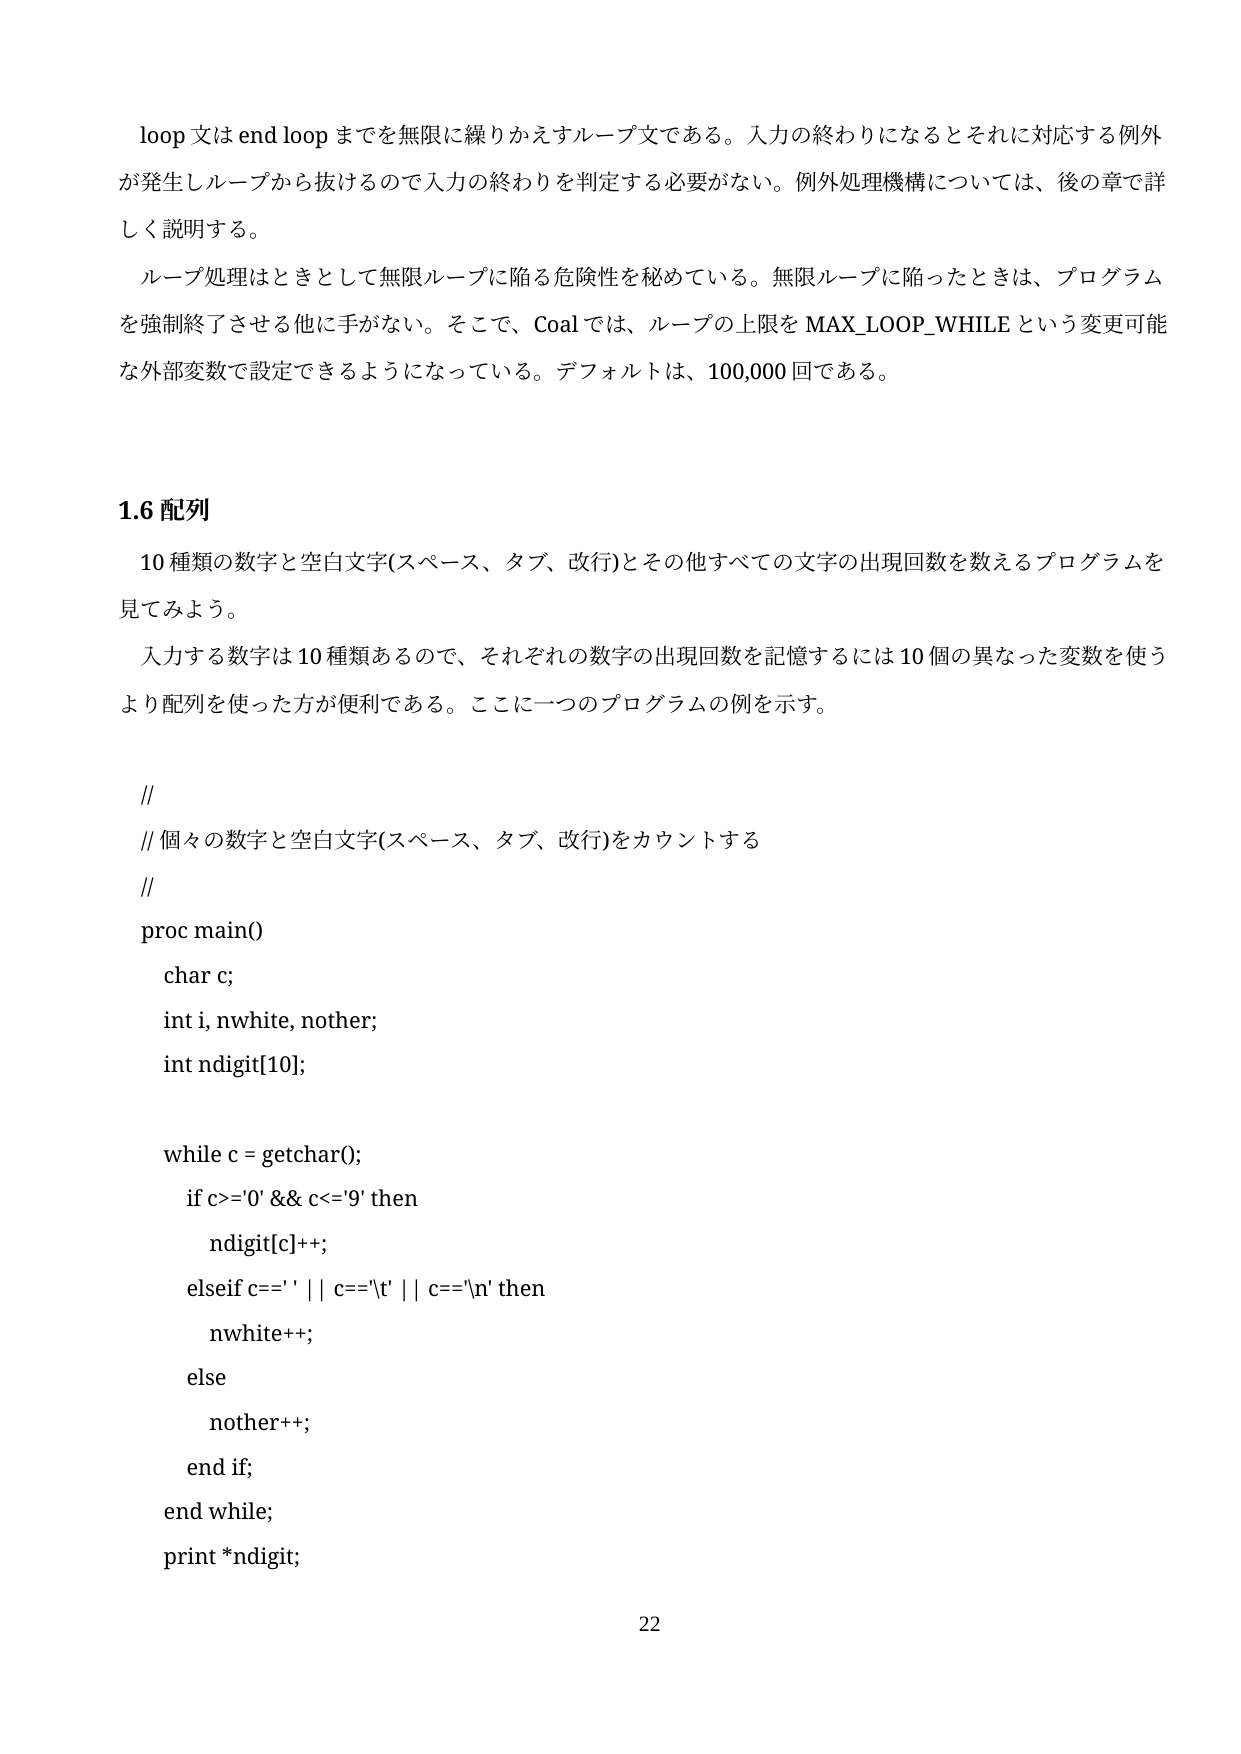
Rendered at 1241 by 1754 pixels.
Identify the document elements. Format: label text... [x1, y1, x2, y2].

text int i, nwhite, nother; [118, 1005, 1181, 1034]
text // [118, 871, 1181, 900]
text if c>='0' && c<='9' then [118, 1183, 1181, 1213]
text // [118, 779, 1181, 808]
text // 個々の数字と空白文字(スペース、タブ、改行)をカウントする [118, 823, 1181, 855]
text elseif c==' ' || c=='\t' || c=='\n' then [118, 1273, 1181, 1303]
text ndigit[c]++; [118, 1228, 1181, 1258]
text print *ndigit; [118, 1541, 1181, 1571]
text proc main() [118, 915, 1181, 945]
text loop文はend loopまでを無限に繰りかえすループ文である。入力の終わりになるとそれに対応する例外が発生しループから抜けるので入力の終わりを判定する必要がない。例外処理機構については、後の章で詳しく説明する。 [118, 118, 1181, 244]
text end while; [118, 1496, 1181, 1526]
text else [118, 1362, 1181, 1392]
text int ndigit[10]; [118, 1049, 1181, 1079]
text nother++; [118, 1407, 1181, 1437]
text char c; [118, 960, 1181, 990]
text while c = getchar(); [118, 1139, 1181, 1168]
text 入力する数字は10種類あるので、それぞれの数字の出現回数を記憶するには10個の異なった変数を使うより配列を使った方が便利である。ここに一つのプログラムの例を示す。 [118, 639, 1181, 718]
text ループ処理はときとして無限ループに陥る危険性を秘めている。無限ループに陥ったときは、プログラムを強制終了させる他に手がない。そこで、Coalでは、ループの上限をMAX_LOOP_WHILEという変更可能な外部変数で設定できるようになっている。デフォルトは、100,000回である。 [118, 260, 1181, 386]
text 10種類の数字と空白文字(スペース、タブ、改行)とその他すべての文字の出現回数を数えるプログラムを見てみよう。 [118, 545, 1181, 624]
text 1.6 配列 [118, 491, 1181, 527]
text nwhite++; [118, 1317, 1181, 1347]
text end if; [118, 1452, 1181, 1481]
